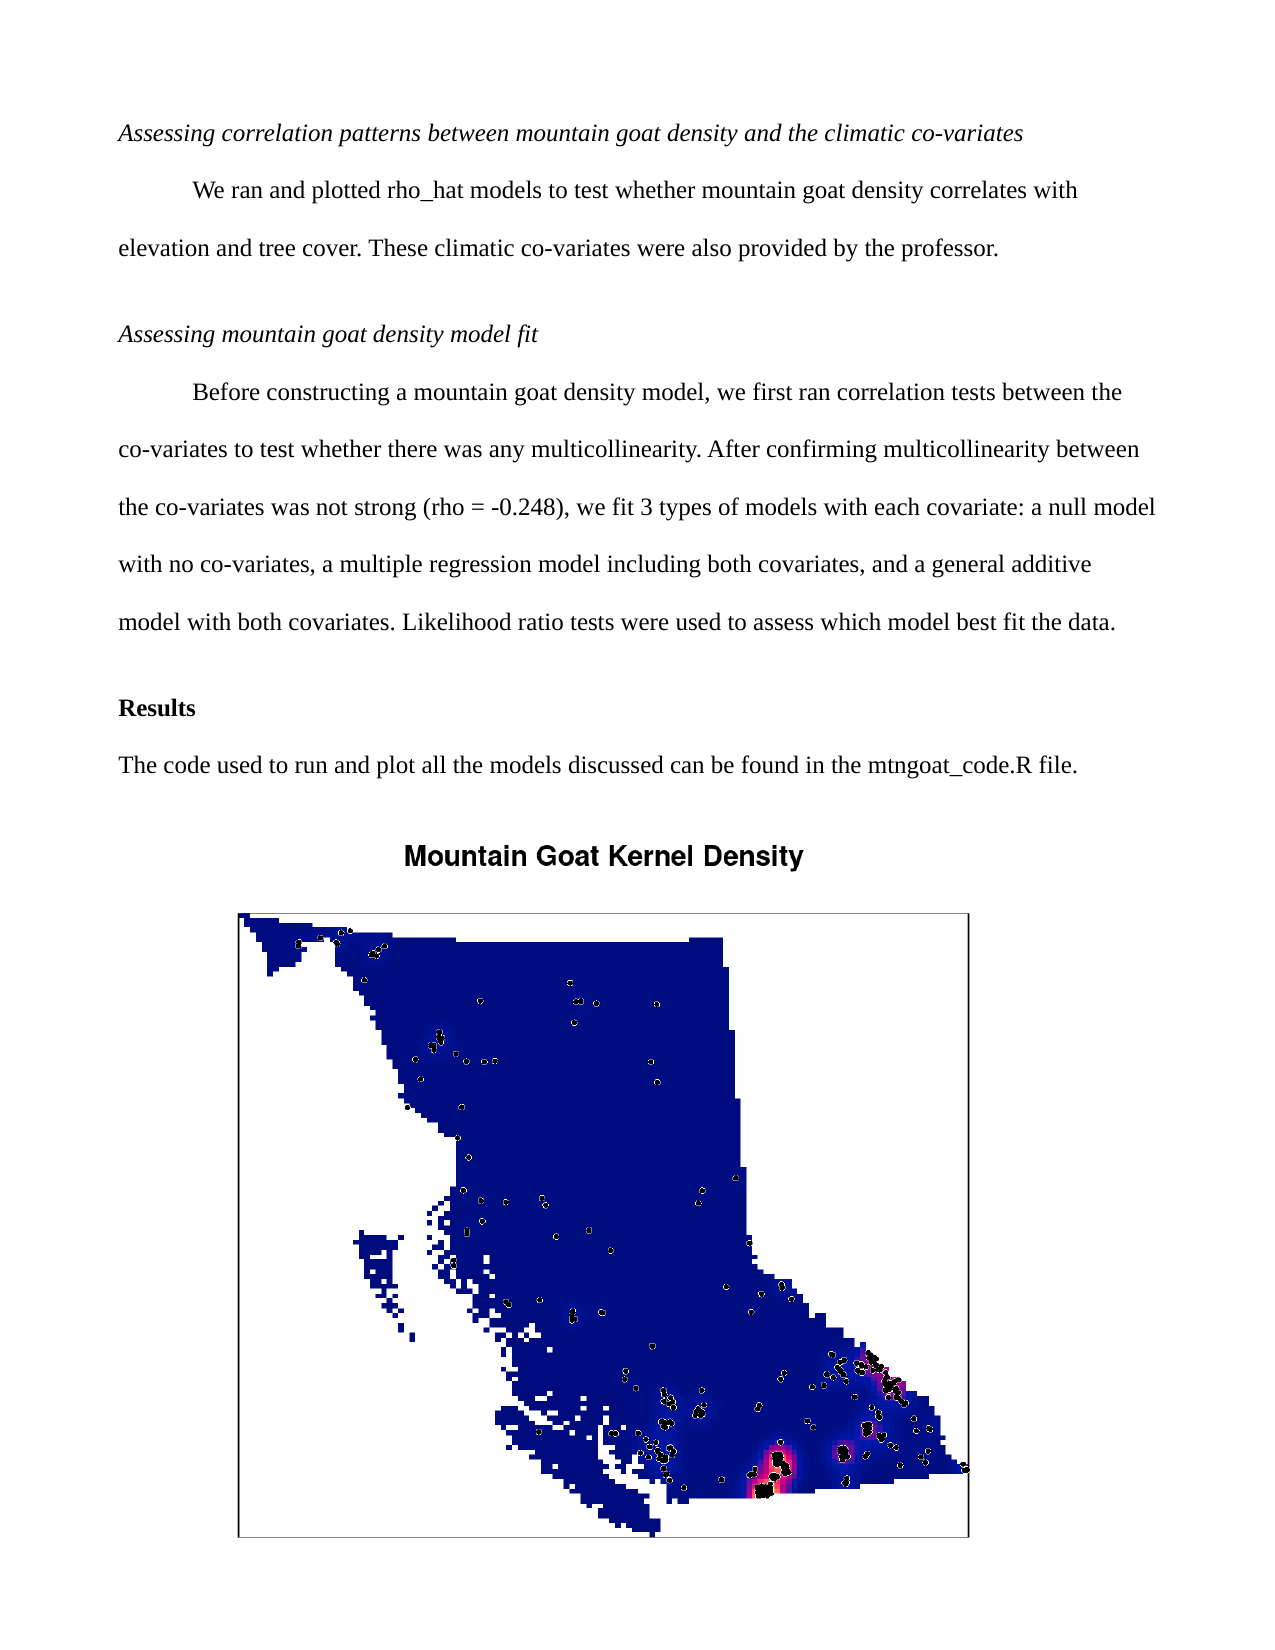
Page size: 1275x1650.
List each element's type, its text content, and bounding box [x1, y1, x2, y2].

text Before constructing a mountain goat density model, we first ran correlation tests between the co-variates to test whether there was any multicollinearity. After confirming multicollinearity between the co-variates was not strong (rho = -0.248), we fit 3 types of models with each covariate: a null model with no co-variates, a multiple regression model including both covariates, and a general additive model with both covariates. Likelihood ratio tests were used to assess which model best fit the data. [118, 377, 1157, 636]
text We ran and plotted rho_hat models to test whether mountain goat density correlates with elevation and tree cover. These climatic co-variates were also provided by the professor. [118, 176, 1157, 262]
picture [226, 797, 982, 1545]
text Assessing mountain goat density model fit [118, 319, 1157, 348]
text Assessing correlation patterns between mountain goat density and the climatic co-variates [118, 118, 1157, 147]
text Results [118, 693, 1157, 722]
text The code used to run and plot all the models discussed can be found in the mtngoat_code.R file. [118, 751, 1157, 779]
